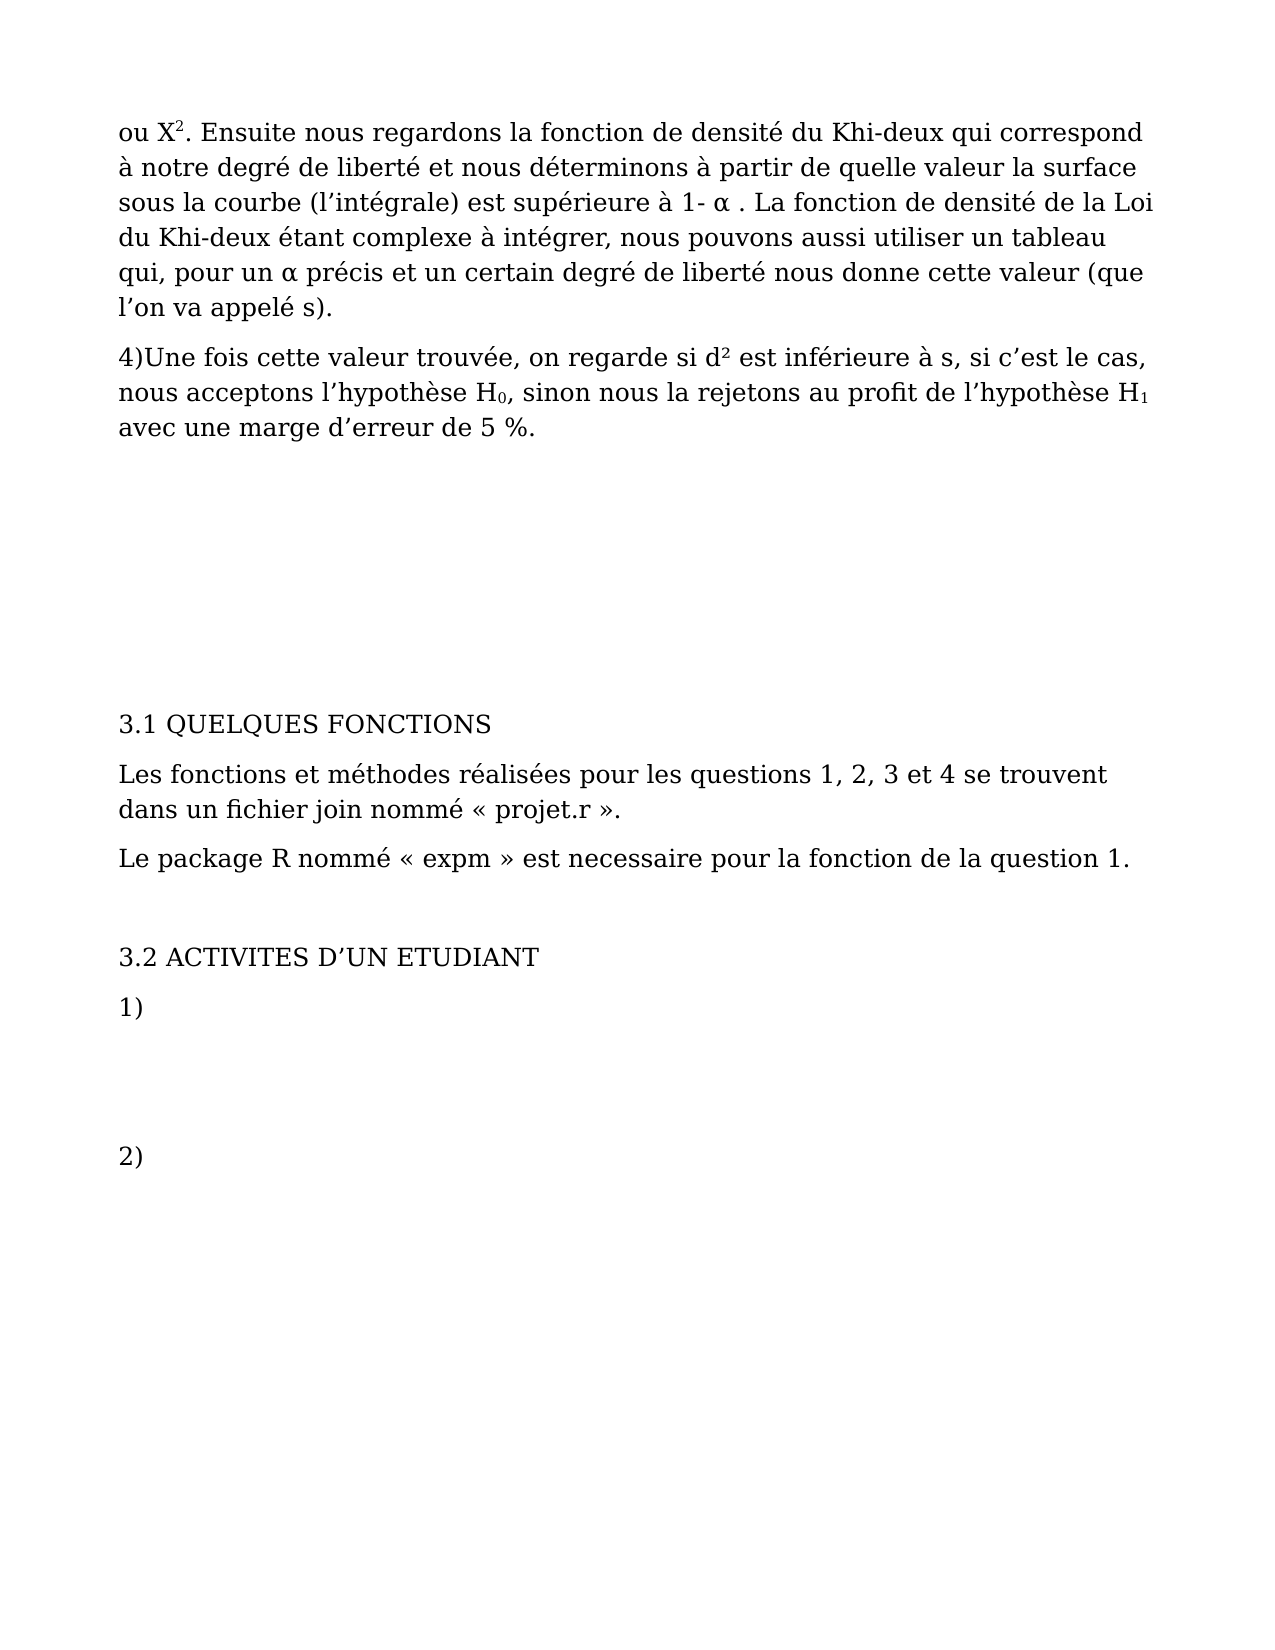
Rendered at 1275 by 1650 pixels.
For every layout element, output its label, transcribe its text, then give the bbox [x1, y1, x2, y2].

text Les fonctions et méthodes réalisées pour les questions 1, 2, 3 et 4 se trouvent dans un fichier join nommé « projet.r ». [118, 760, 1157, 824]
text 3.1 QUELQUES FONCTIONS [118, 710, 1157, 739]
text Une fois cela fait nous calcule la somme suivante : où ni est l’effectif observé pour une classe i, k est le nombre total de classes et nti est l’effectif théorique pour la classe i. Nous obtenons un résultat que nous notons d2 ou Χ2. Ensuite nous regardons la fonction de densité du Khi-deux qui correspond à notre degré de liberté et nous déterminons à partir de quelle valeur la surface sous la courbe (l’intégrale) est supérieure à 1- α . La fonction de densité de la Loi du Khi-deux étant complexe à intégrer, nous pouvons aussi utiliser un tableau qui, pour un α précis et un certain degré de liberté nous donne cette valeur (que l’on va appelé s). [118, 118, 1157, 322]
text 2) [118, 1142, 1157, 1171]
text 3.2 ACTIVITES D’UN ETUDIANT [118, 943, 1157, 973]
text Le package R nommé « expm » est necessaire pour la fonction de la question 1. [118, 844, 1157, 873]
text 4)Une fois cette valeur trouvée, on regarde si d² est inférieure à s, si c’est le cas, nous acceptons l’hypothèse H0, sinon nous la rejetons au profit de l’hypothèse H1 avec une marge d’erreur de 5 %. [118, 343, 1157, 442]
text 1) [118, 993, 1157, 1022]
